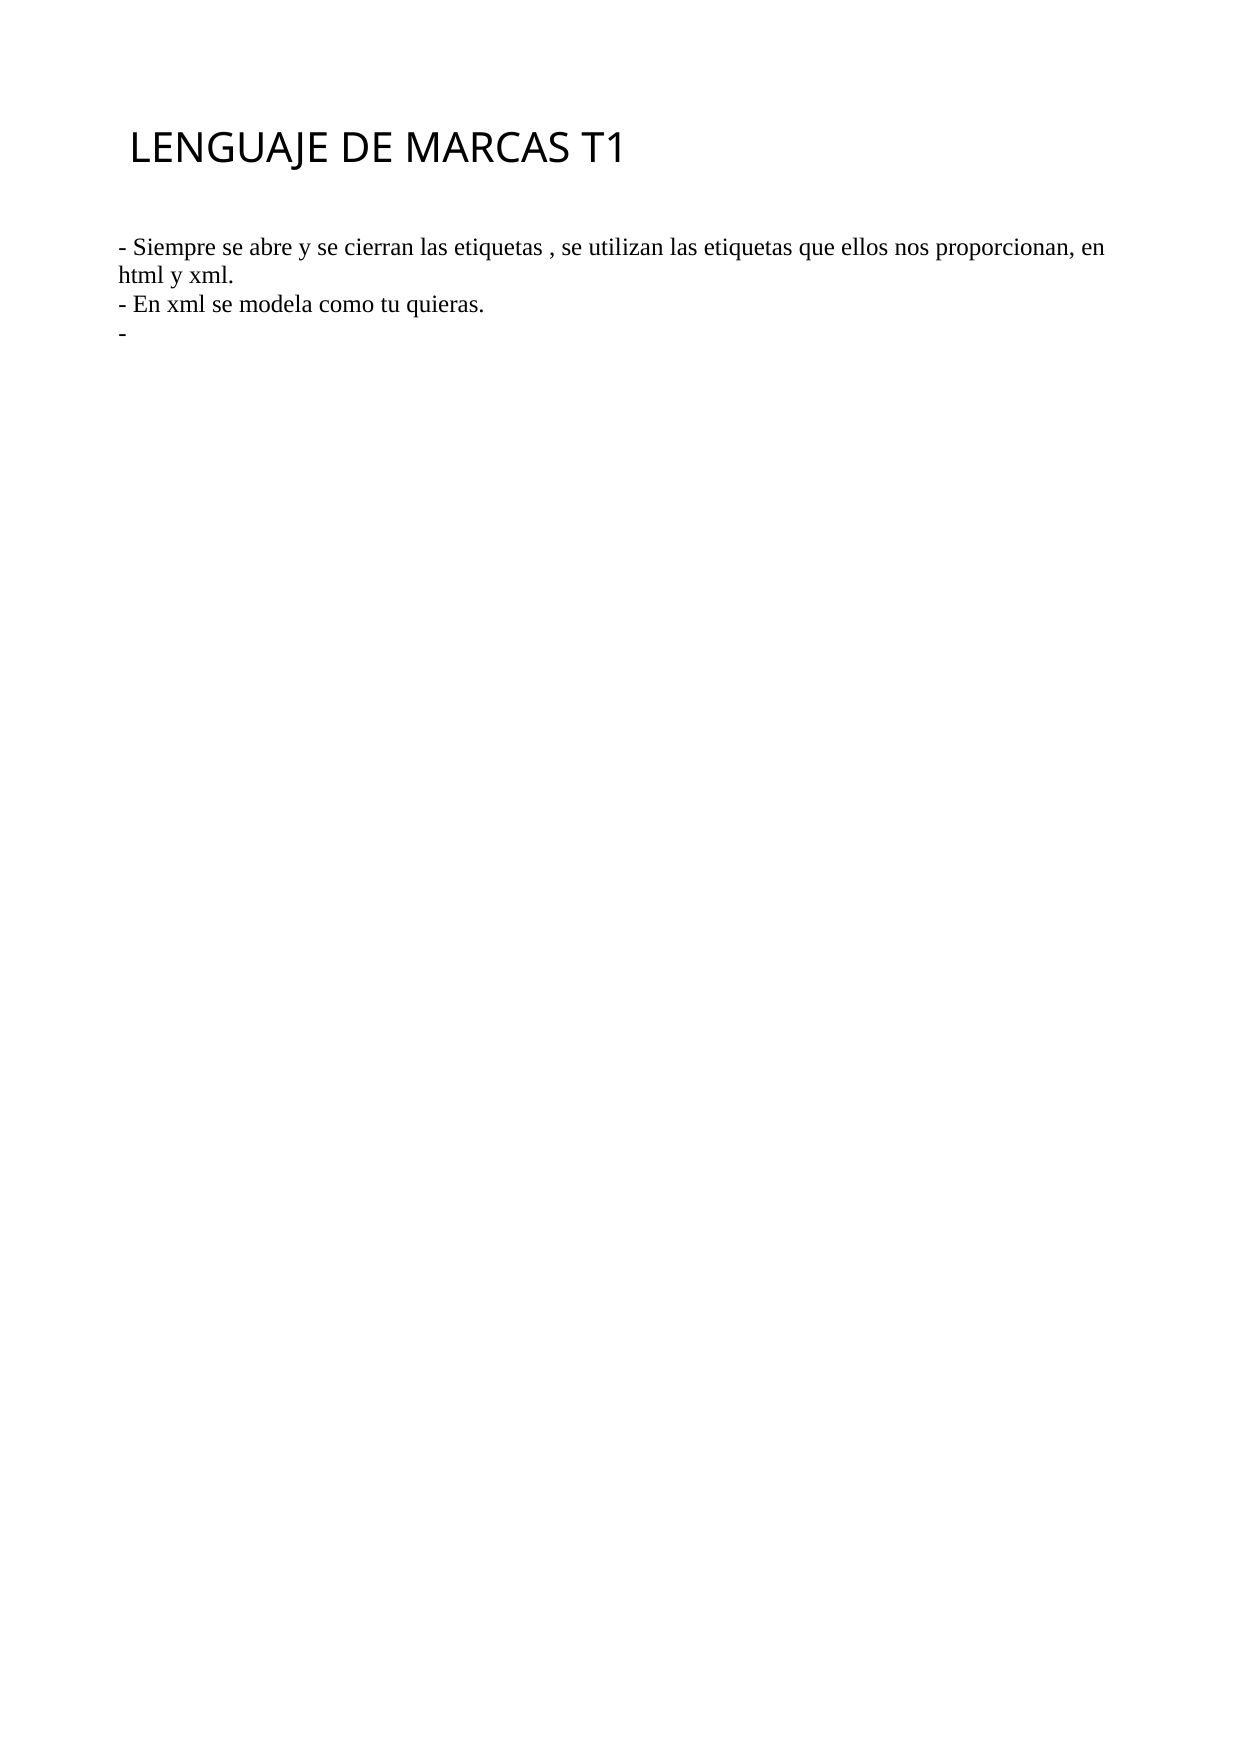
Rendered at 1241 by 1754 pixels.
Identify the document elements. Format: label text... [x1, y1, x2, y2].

text - En xml se modela como tu quieras. [118, 289, 1122, 318]
text - Siempre se abre y se cierran las etiquetas , se utilizan las etiquetas que ellos nos proporcionan, en html y xml. [118, 232, 1122, 289]
text - [118, 318, 1122, 347]
text LENGUAJE DE MARCAS T1 [118, 118, 1122, 175]
